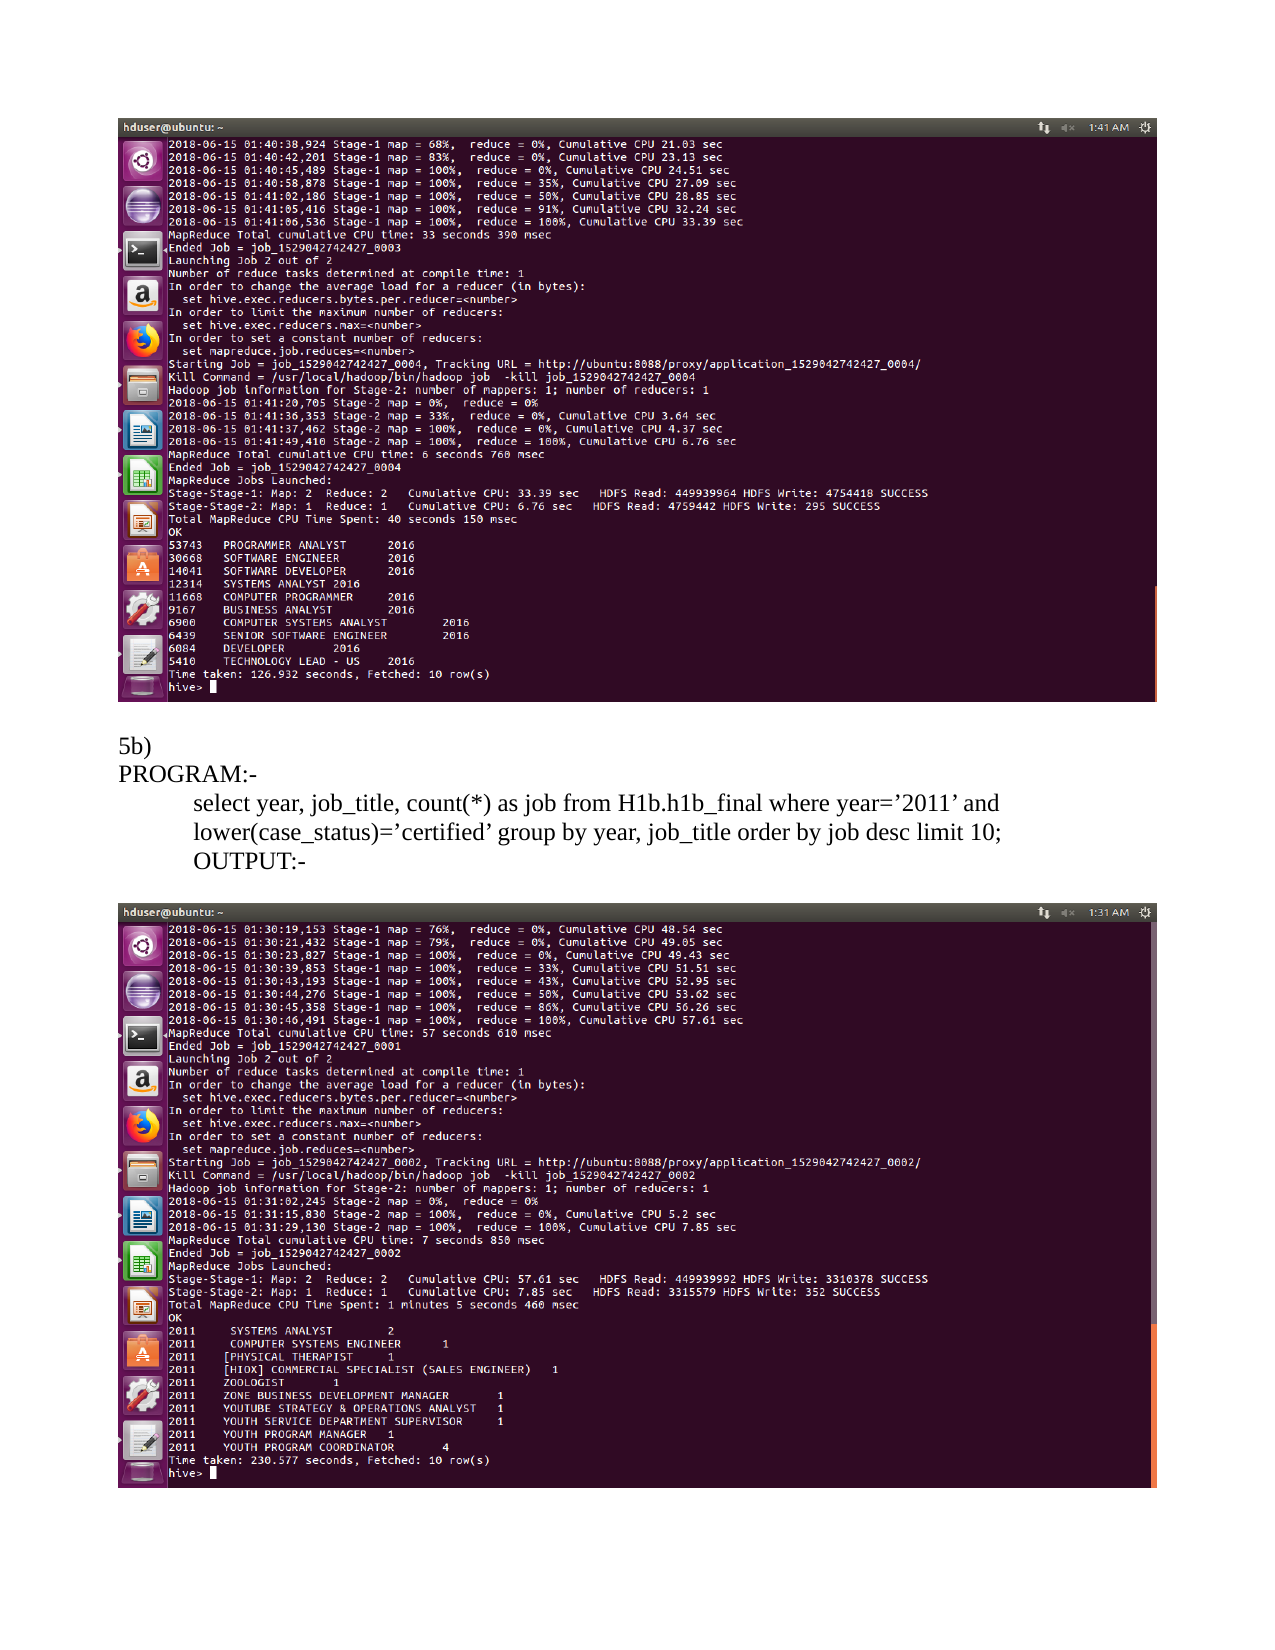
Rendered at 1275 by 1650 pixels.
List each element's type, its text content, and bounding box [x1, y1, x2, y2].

text 5b) [118, 731, 1157, 759]
picture [118, 903, 1157, 1488]
picture [118, 118, 1157, 702]
text PROGRAM:- [118, 759, 1157, 788]
list select year, job_title, count(*) as job from H1b.h1b_final where year=’2011’ and lower(case_status)=’certified’ group by year, job_title order by job desc limit 10; [156, 788, 1157, 846]
list OUTPUT:- [156, 846, 1157, 874]
